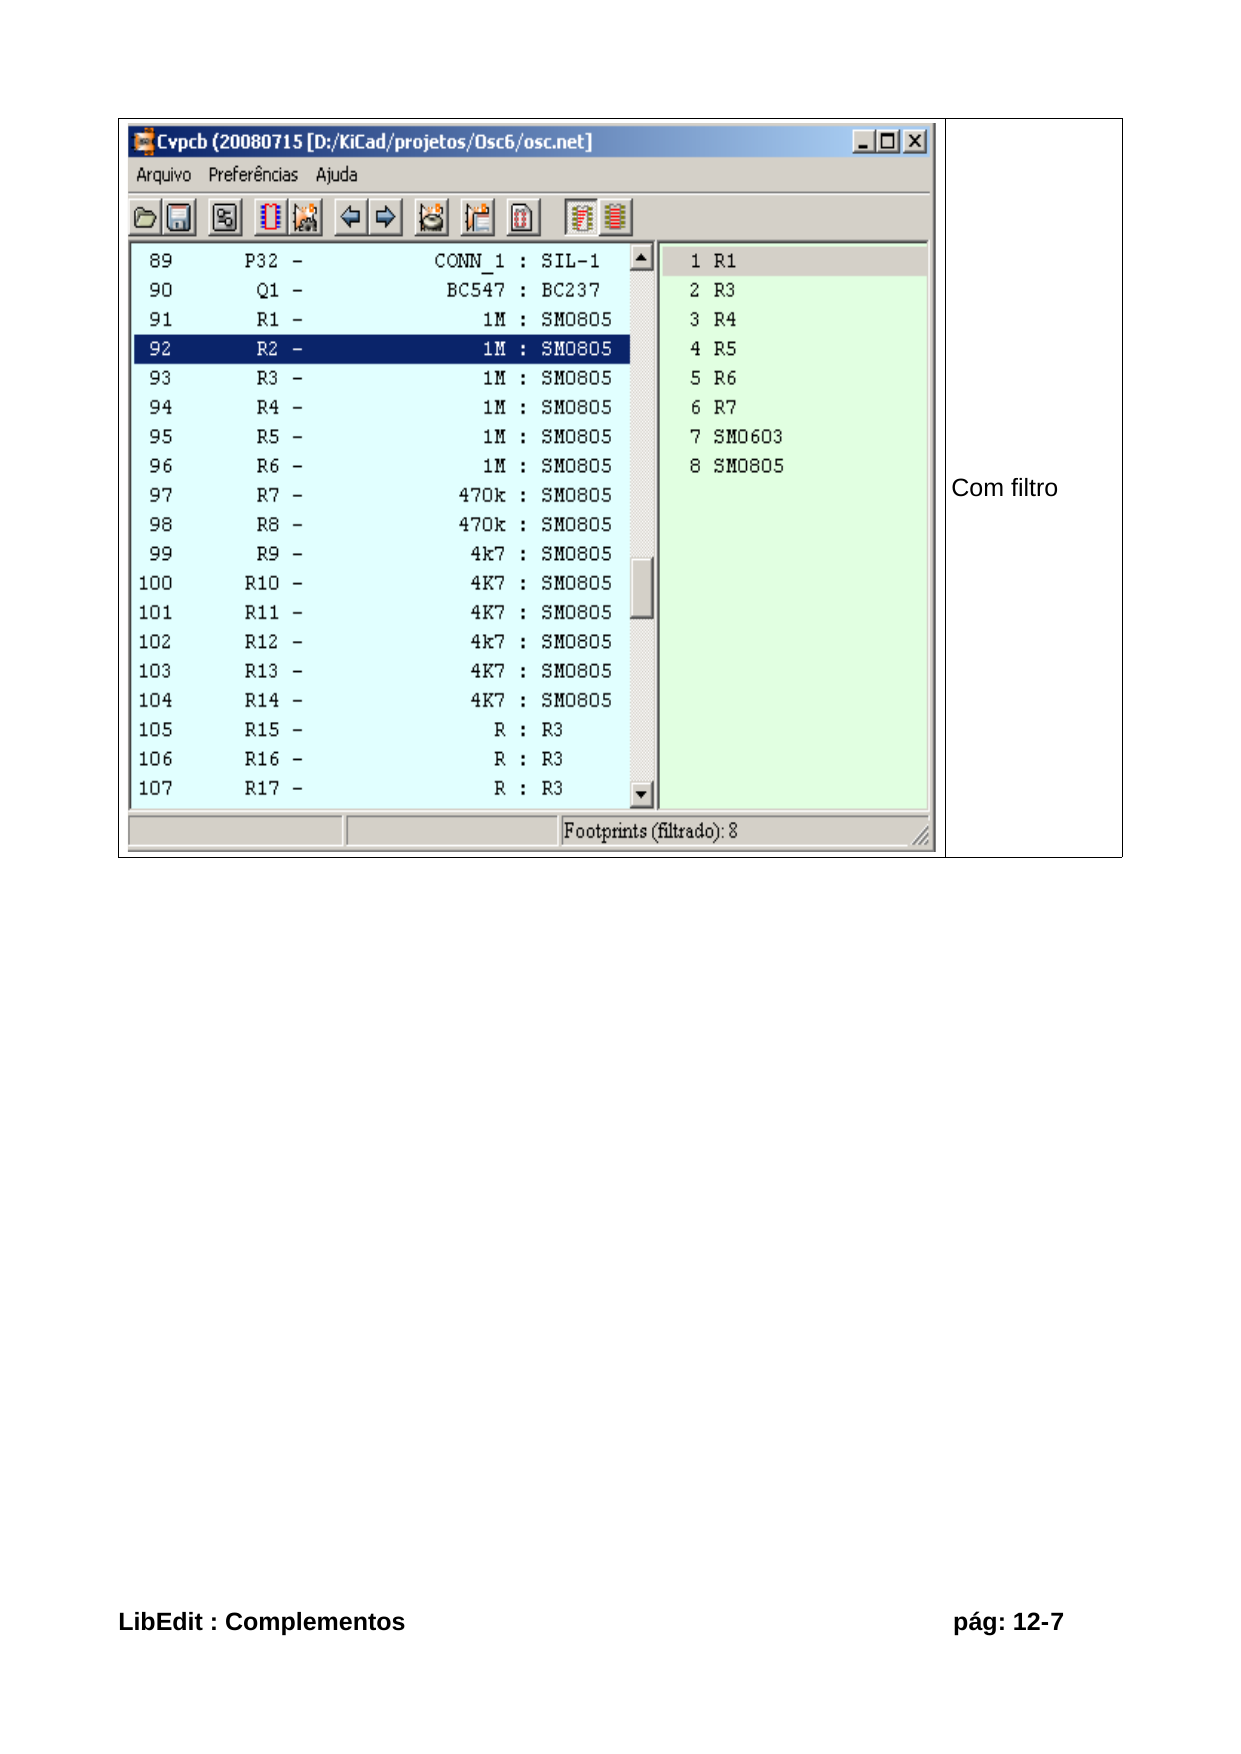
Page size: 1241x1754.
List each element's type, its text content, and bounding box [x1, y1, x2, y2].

table_header Com filtro [946, 119, 1122, 857]
picture [127, 123, 936, 852]
table_header [119, 119, 945, 857]
